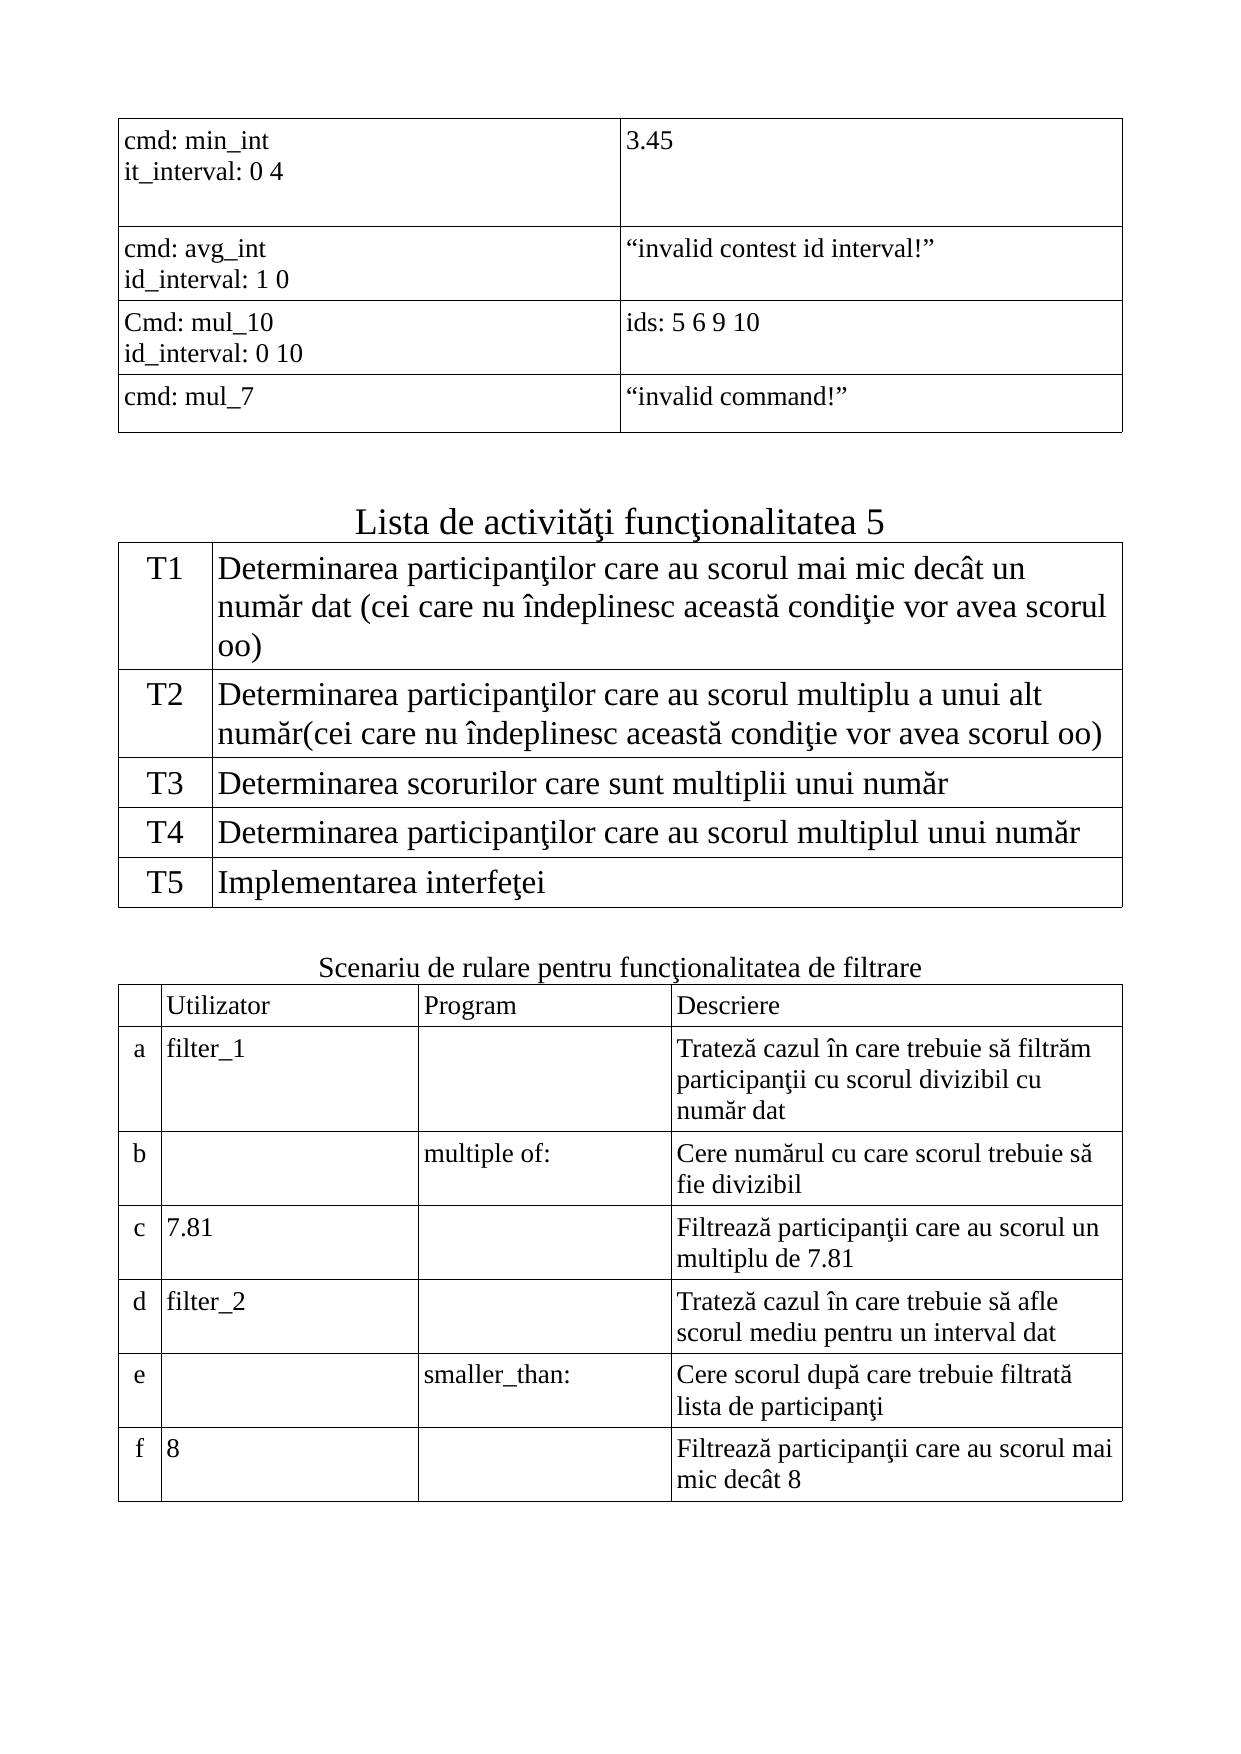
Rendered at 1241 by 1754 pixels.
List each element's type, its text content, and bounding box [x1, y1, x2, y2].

table_cell Filtrează participanţii care au scorul mai mic decât 8 [672, 1428, 1122, 1501]
table_cell 3.45 [621, 119, 1122, 226]
table_cell Cere scorul după care trebuie filtrată lista de participanţi [672, 1354, 1122, 1427]
table_cell filter_2 [162, 1280, 418, 1353]
table_cell Determinarea participanţilor care au scorul multiplul unui număr [213, 808, 1122, 857]
table_cell T4 [119, 808, 212, 857]
table_cell Cere numărul cu care scorul trebuie să fie divizibil [672, 1132, 1122, 1205]
table_cell 8 [162, 1428, 418, 1501]
table_cell [419, 1027, 671, 1131]
table_cell Trateză cazul în care trebuie să afle scorul mediu pentru un interval dat [672, 1280, 1122, 1353]
table_cell d [119, 1280, 161, 1353]
table_cell “invalid command!” [621, 375, 1122, 432]
table_cell T5 [119, 858, 212, 907]
table_header Determinarea participanţilor care au scorul mai mic decât un număr dat (cei care nu îndeplinesc această condiţie vor avea scorul oo) [213, 543, 1122, 669]
table_header [119, 985, 161, 1026]
table_cell cmd: avg_int id_interval: 1 0 [119, 227, 620, 300]
table_cell Implementarea interfeţei [213, 858, 1122, 907]
table_header Utilizator [162, 985, 418, 1026]
table_cell [419, 1206, 671, 1279]
table_cell multiple of: [419, 1132, 671, 1205]
table_cell c [119, 1206, 161, 1279]
table_header Program [419, 985, 671, 1026]
table_header T1 [119, 543, 212, 669]
table_cell Determinarea participanţilor care au scorul multiplu a unui alt număr(cei care nu îndeplinesc această condiţie vor avea scorul oo) [213, 670, 1122, 757]
table_cell cmd: mul_7 [119, 375, 620, 432]
table_cell T3 [119, 758, 212, 807]
table_cell ids: 5 6 9 10 [621, 301, 1122, 374]
table_cell 7.81 [162, 1206, 418, 1279]
table_cell a [119, 1027, 161, 1131]
table_cell [419, 1280, 671, 1353]
text Lista de activităţi funcţionalitatea 5 [118, 499, 1122, 542]
table_cell Trateză cazul în care trebuie să filtrăm participanţii cu scorul divizibil cu număr dat [672, 1027, 1122, 1131]
table_cell smaller_than: [419, 1354, 671, 1427]
table_cell e [119, 1354, 161, 1427]
table_cell T2 [119, 670, 212, 757]
table_cell Determinarea scorurilor care sunt multiplii unui număr [213, 758, 1122, 807]
table_cell Filtrează participanţii care au scorul un multiplu de 7.81 [672, 1206, 1122, 1279]
table_cell [419, 1428, 671, 1501]
table_cell filter_1 [162, 1027, 418, 1131]
table_cell [162, 1354, 418, 1427]
table_cell f [119, 1428, 161, 1501]
table_cell “invalid contest id interval!” [621, 227, 1122, 300]
table_cell Cmd: mul_10 id_interval: 0 10 [119, 301, 620, 374]
table_cell cmd: min_int it_interval: 0 4 [119, 119, 620, 226]
table_header Descriere [672, 985, 1122, 1026]
text Scenariu de rulare pentru funcţionalitatea de filtrare [118, 950, 1122, 983]
table_cell b [119, 1132, 161, 1205]
table_cell [162, 1132, 418, 1205]
